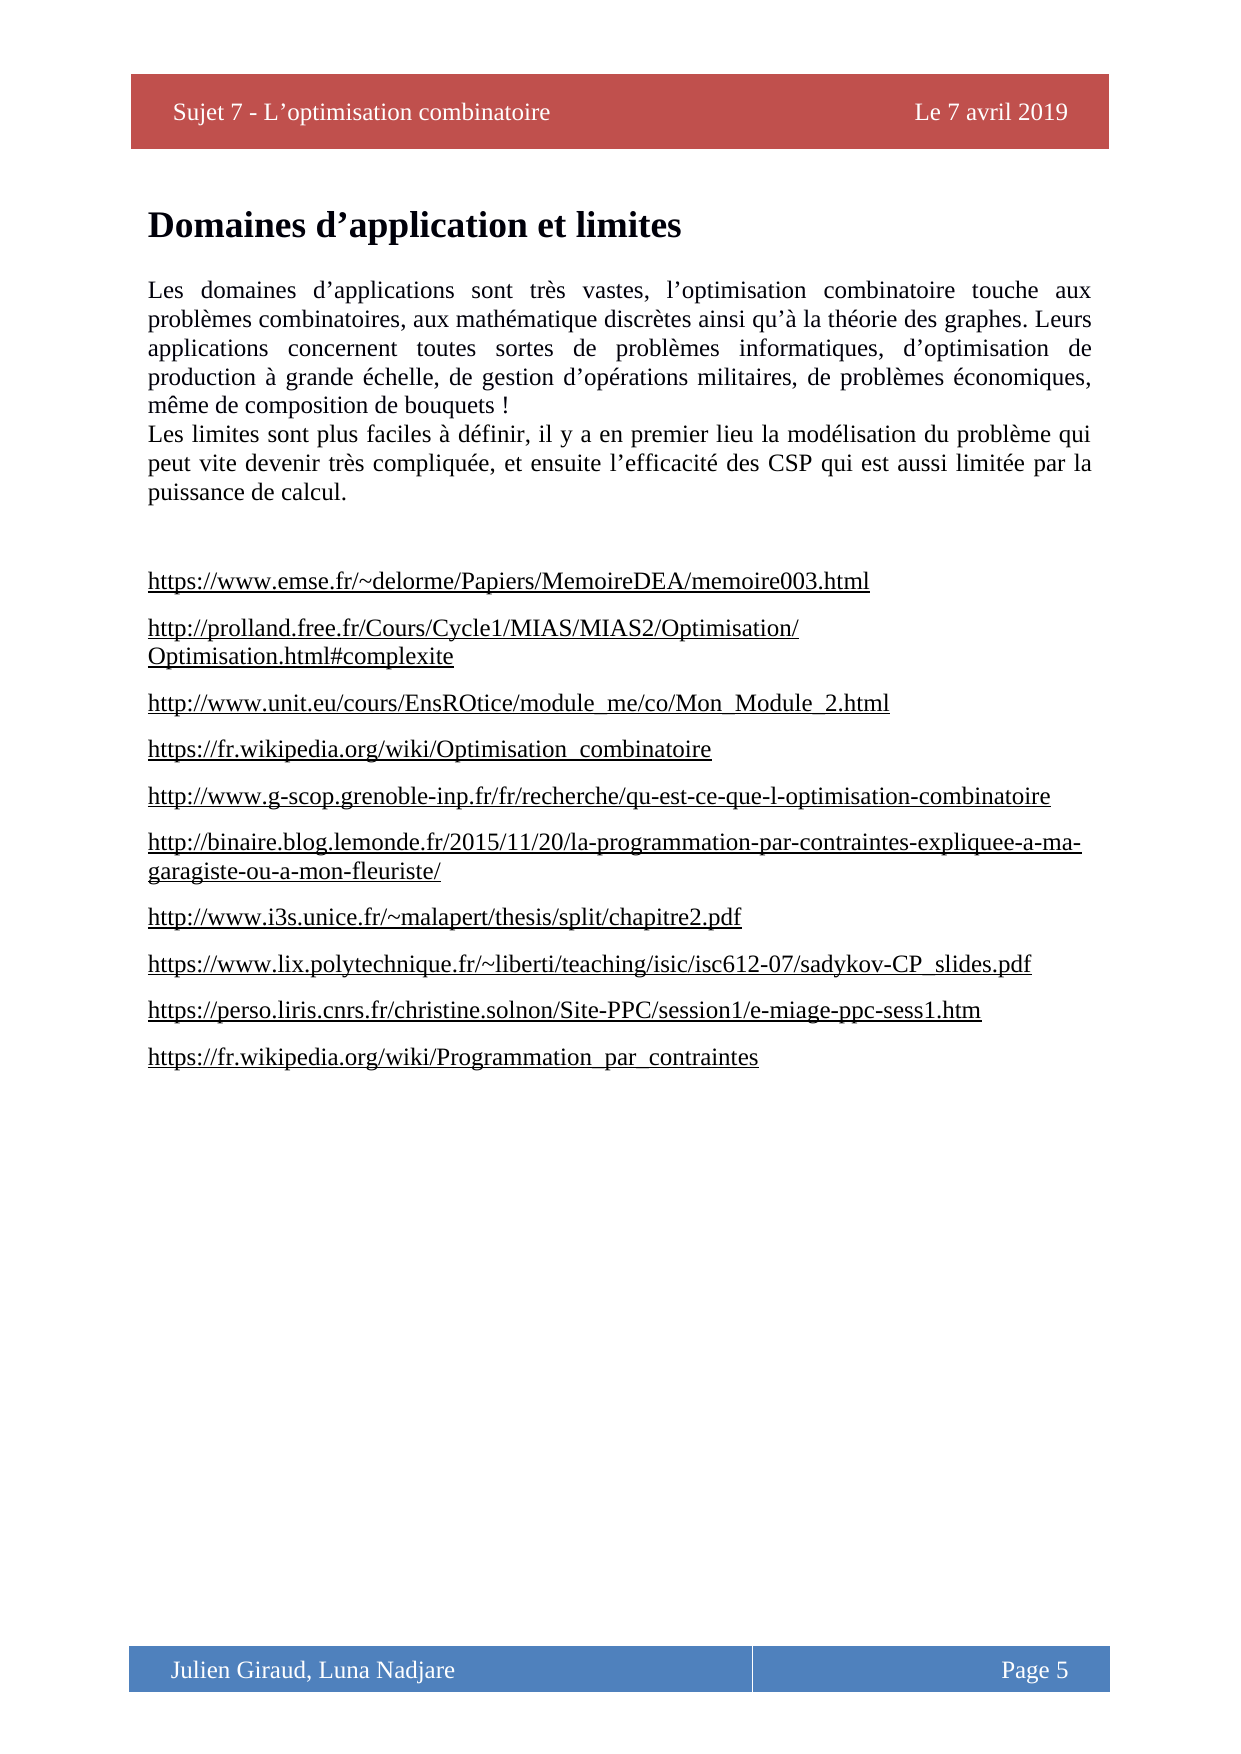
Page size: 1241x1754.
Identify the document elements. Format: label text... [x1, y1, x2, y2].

text http://www.i3s.unice.fr/~malapert/thesis/split/chapitre2.pdf [148, 902, 1093, 931]
text http://www.g-scop.grenoble-inp.fr/fr/recherche/qu-est-ce-que-l-optimisation-combinatoire [148, 781, 1093, 809]
text http://binaire.blog.lemonde.fr/2015/11/20/la-programmation-par-contraintes-expliquee-a-ma-garagiste-ou-a-mon-fleuriste/ [148, 827, 1093, 885]
subtitle Les domaines d’applications sont très vastes, l’optimisation combinatoire touche aux problèmes combinatoires, aux mathématique discrètes ainsi qu’à la théorie des graphes. Leurs applications concernent toutes sortes de problèmes informatiques, d’optimisation de production à grande échelle, de gestion d’opérations militaires, de problèmes économiques, même de composition de bouquets ! [148, 275, 1093, 419]
text http://www.unit.eu/cours/EnsROtice/module_me/co/Mon_Module_2.html [148, 688, 1093, 717]
subtitle Domaines d’application et limites [148, 203, 1093, 246]
text https://fr.wikipedia.org/wiki/Optimisation_combinatoire [148, 734, 1093, 763]
text https://perso.liris.cnrs.fr/christine.solnon/Site-PPC/session1/e-miage-ppc-sess1.htm [148, 995, 1093, 1024]
text https://www.lix.polytechnique.fr/~liberti/teaching/isic/isc612-07/sadykov-CP_slides.pdf [148, 949, 1093, 978]
text https://www.emse.fr/~delorme/Papiers/MemoireDEA/memoire003.html [148, 566, 1093, 595]
text https://fr.wikipedia.org/wiki/Programmation_par_contraintes [148, 1042, 1093, 1071]
text http://prolland.free.fr/Cours/Cycle1/MIAS/MIAS2/Optimisation/Optimisation.html#complexite [148, 613, 1093, 670]
subtitle Les limites sont plus faciles à définir, il y a en premier lieu la modélisation du problème qui peut vite devenir très compliquée, et ensuite l’efficacité des CSP qui est aussi limitée par la puissance de calcul. [148, 419, 1093, 505]
